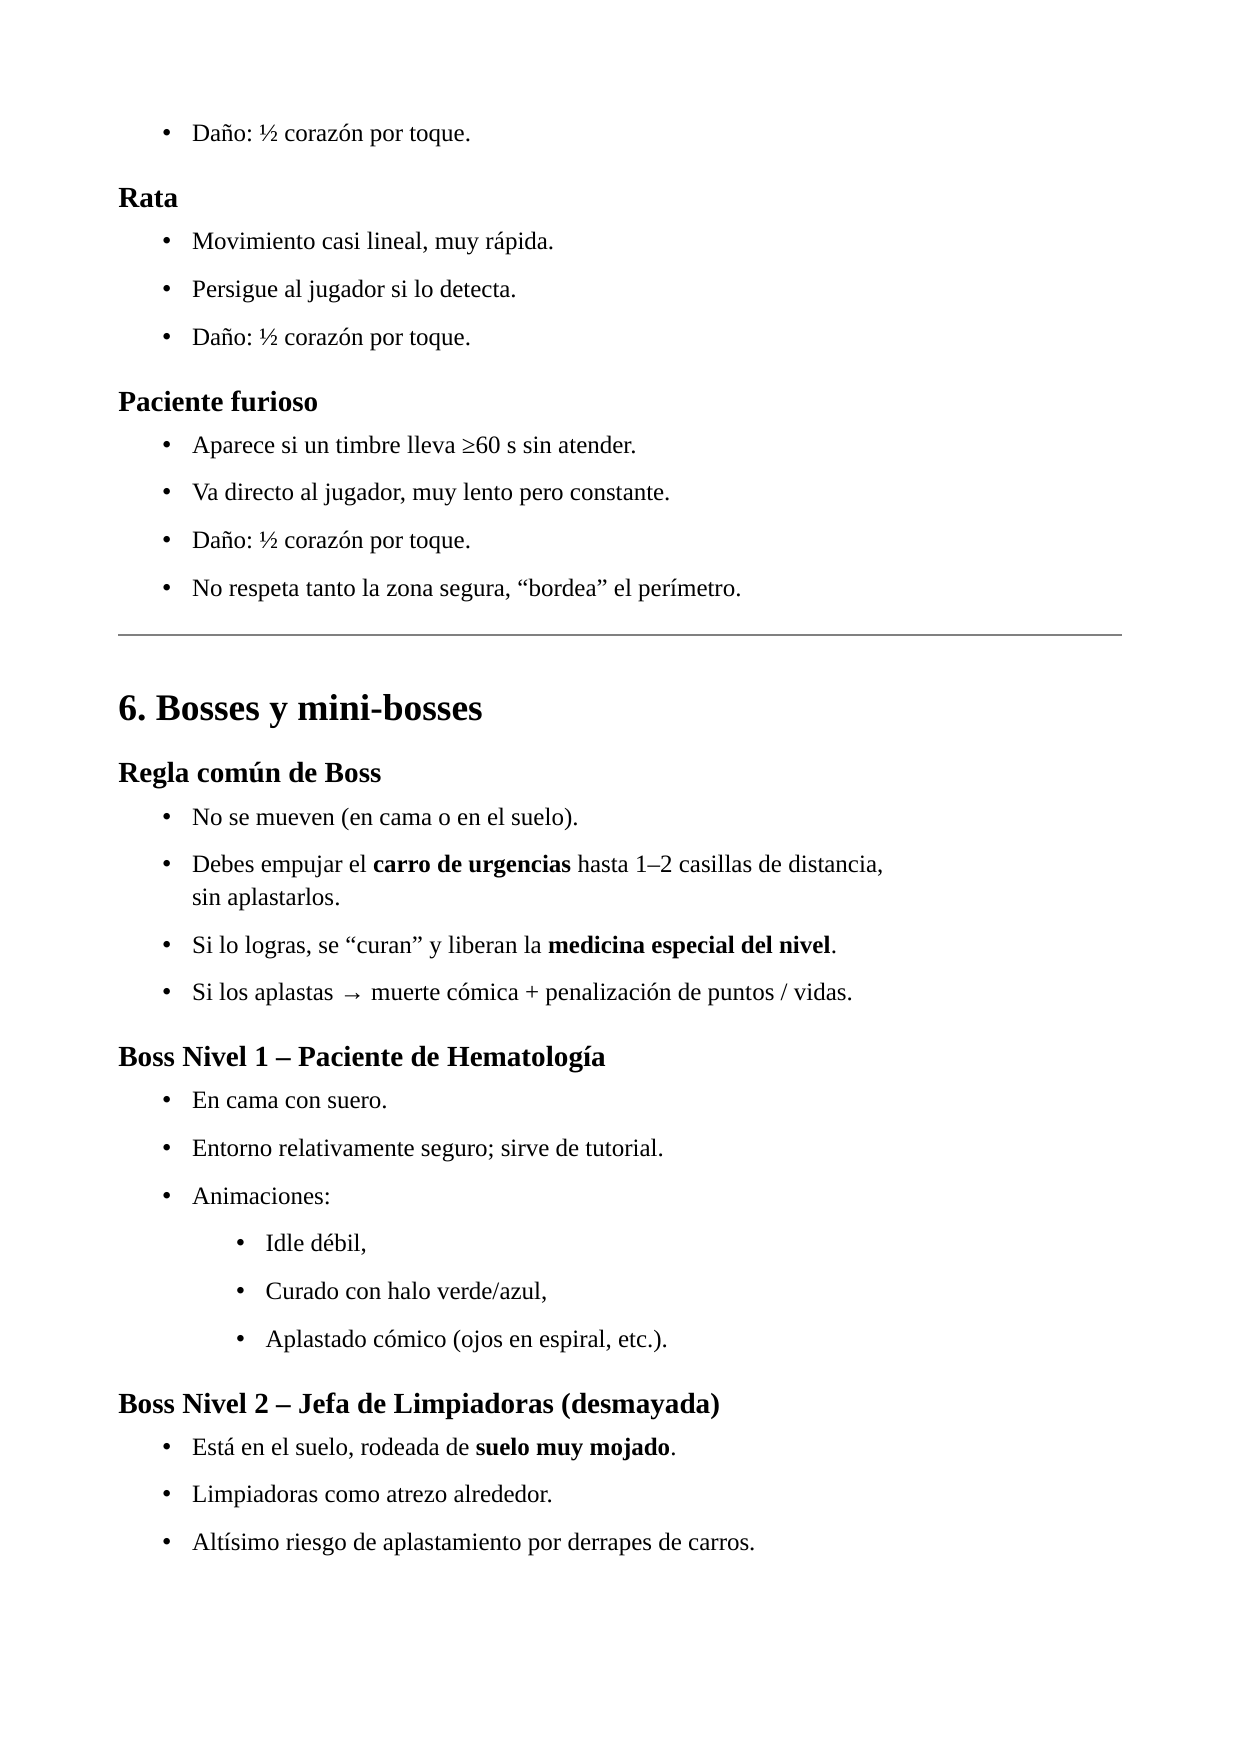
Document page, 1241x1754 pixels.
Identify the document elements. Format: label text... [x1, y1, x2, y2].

list Idle débil, [236, 1228, 1122, 1257]
subtitle Regla común de Boss [118, 756, 1122, 789]
list Daño: ½ corazón por toque. [162, 118, 1122, 147]
list Curado con halo verde/azul, [236, 1276, 1122, 1305]
list Altísimo riesgo de aplastamiento por derrapes de carros. [162, 1527, 1122, 1556]
list Daño: ½ corazón por toque. [162, 525, 1122, 554]
list Animaciones: [162, 1181, 1122, 1209]
list No se mueven (en cama o en el suelo). [162, 802, 1122, 830]
subtitle Boss Nivel 1 – Paciente de Hematología [118, 1039, 1122, 1073]
list Si lo logras, se “curan” y liberan la medicina especial del nivel. [162, 930, 1122, 958]
subtitle Boss Nivel 2 – Jefa de Limpiadoras (desmayada) [118, 1386, 1122, 1419]
list Limpiadoras como atrezo alrededor. [162, 1479, 1122, 1508]
list No respeta tanto la zona segura, “bordea” el perímetro. [162, 573, 1122, 601]
list Está en el suelo, rodeada de suelo muy mojado. [162, 1432, 1122, 1461]
subtitle 6. Bosses y mini-bosses [118, 685, 1122, 728]
list Va directo al jugador, muy lento pero constante. [162, 477, 1122, 506]
list Aparece si un timbre lleva ≥60 s sin atender. [162, 430, 1122, 458]
list Debes empujar el carro de urgencias hasta 1–2 casillas de distancia, sin aplastarlos. [162, 849, 1122, 911]
subtitle Rata [118, 180, 1122, 214]
list En cama con suero. [162, 1086, 1122, 1114]
list Movimiento casi lineal, muy rápida. [162, 226, 1122, 255]
subtitle Paciente furioso [118, 384, 1122, 417]
list Entorno relativamente seguro; sirve de tutorial. [162, 1133, 1122, 1162]
list Si los aplastas → muerte cómica + penalización de puntos / vidas. [162, 977, 1122, 1006]
list Persigue al jugador si lo detecta. [162, 274, 1122, 303]
list Daño: ½ corazón por toque. [162, 322, 1122, 350]
list Aplastado cómico (ojos en espiral, etc.). [236, 1324, 1122, 1352]
